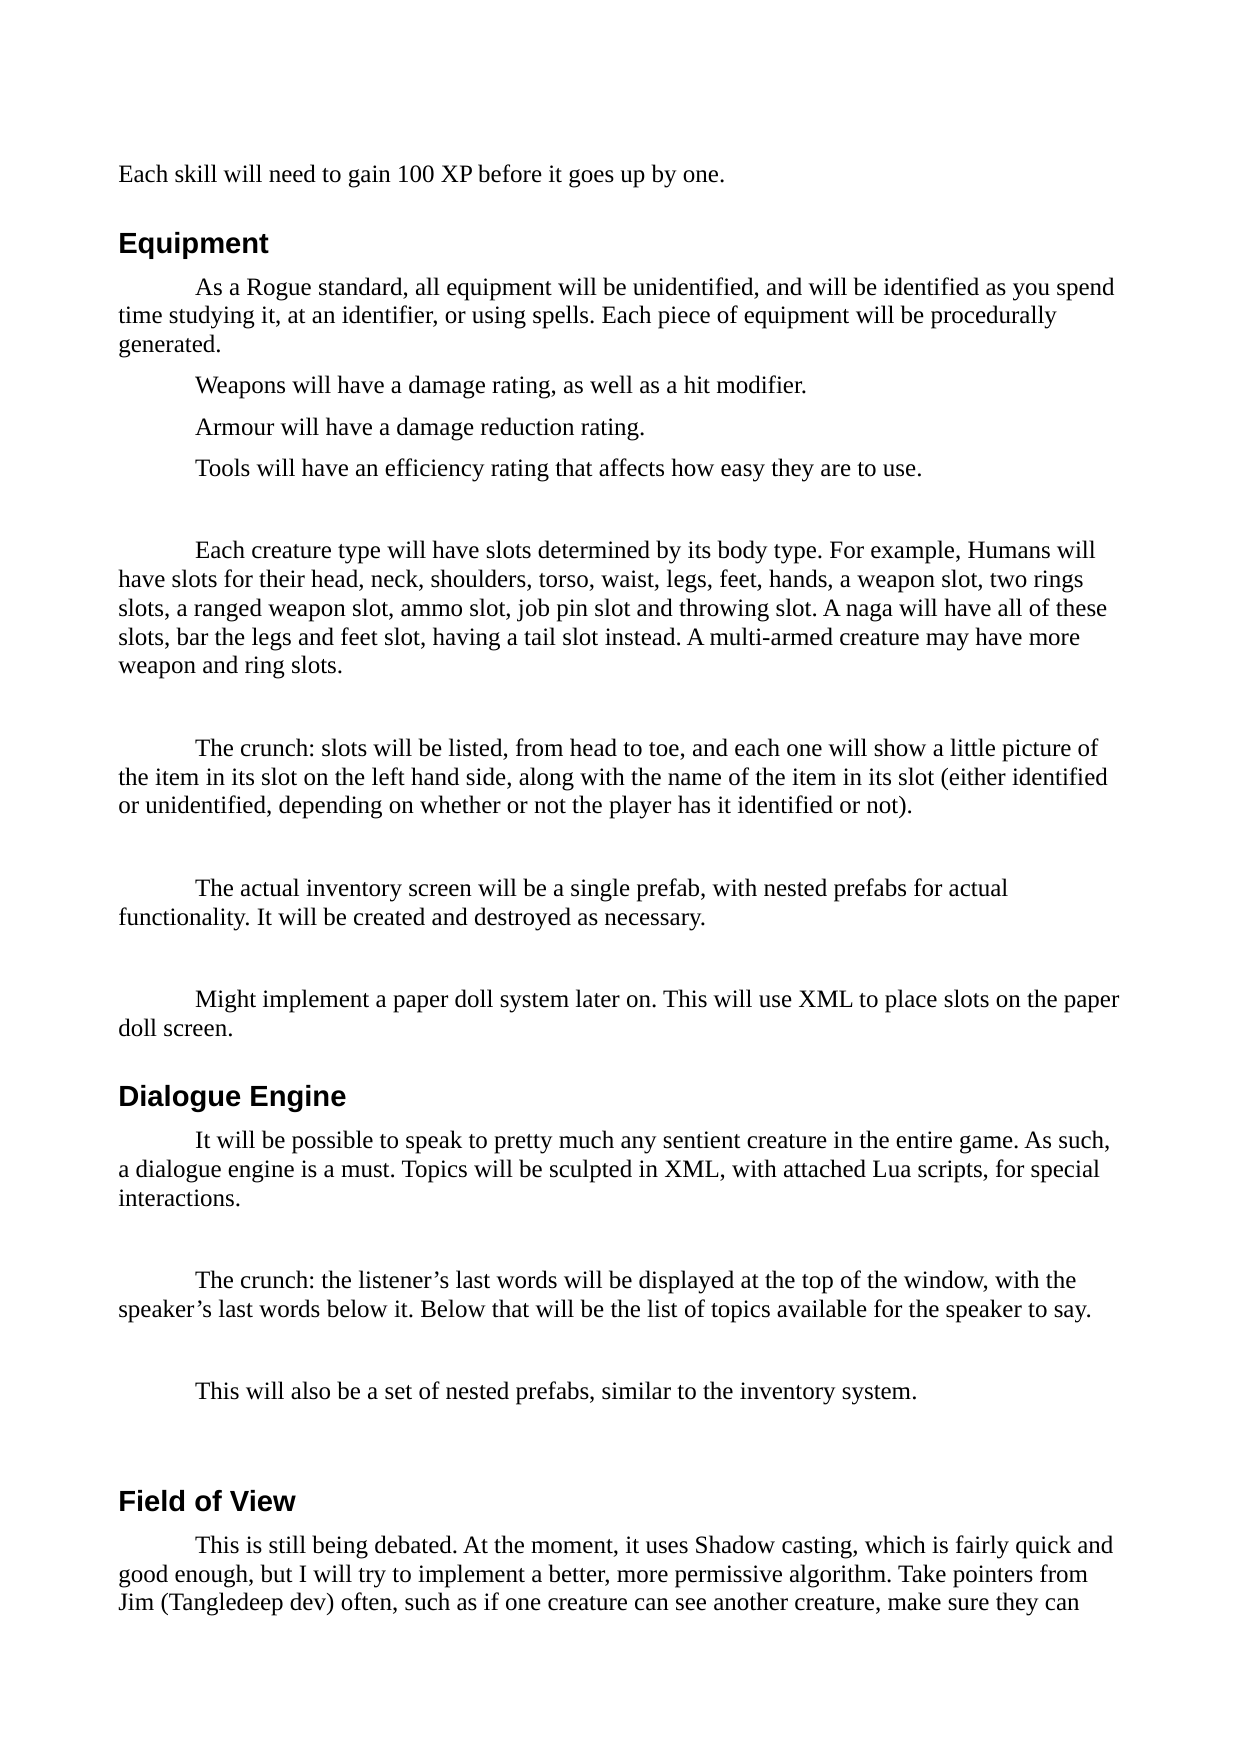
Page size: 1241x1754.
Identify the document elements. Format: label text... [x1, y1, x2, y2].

text The crunch: the listener’s last words will be displayed at the top of the window, with the speaker’s last words below it. Below that will be the list of topics available for the speaker to say. [118, 1265, 1122, 1323]
text Each creature type will have slots determined by its body type. For example, Humans will have slots for their head, neck, shoulders, torso, waist, legs, feet, hands, a weapon slot, two rings slots, a ranged weapon slot, ammo slot, job pin slot and throwing slot. A naga will have all of these slots, bar the legs and feet slot, having a tail slot instead. A multi-armed creature may have more weapon and ring slots. [118, 535, 1122, 679]
text The actual inventory screen will be a single prefab, with nested prefabs for actual functionality. It will be created and destroyed as necessary. [118, 873, 1122, 930]
subtitle Dialogue Engine [118, 1079, 1122, 1113]
subtitle Equipment [118, 226, 1122, 259]
text As a Rogue standard, all equipment will be unidentified, and will be identified as you spend time studying it, at an identifier, or using spells. Each piece of equipment will be procedurally generated. [118, 272, 1122, 358]
text This is still being debated. At the moment, it uses Shadow casting, which is fairly quick and good enough, but I will try to implement a better, more permissive algorithm. Take pointers from Jim (Tangledeep dev) often, such as if one creature can see another creature, make sure they can [118, 1530, 1122, 1616]
text This will also be a set of nested prefabs, similar to the inventory system. [118, 1376, 1122, 1405]
text It will be possible to speak to pretty much any sentient creature in the entire game. As such, a dialogue engine is a must. Topics will be sculpted in XML, with attached Lua scripts, for special interactions. [118, 1125, 1122, 1211]
text Each skill will need to gain 100 XP before it goes up by one. [118, 159, 1122, 188]
text Weapons will have a damage rating, as well as a hit modifier. [118, 370, 1122, 399]
subtitle Field of View [118, 1484, 1122, 1517]
text Tools will have an efficiency rating that affects how easy they are to use. [118, 453, 1122, 482]
text The crunch: slots will be listed, from head to toe, and each one will show a little picture of the item in its slot on the left hand side, along with the name of the item in its slot (either identified or unidentified, depending on whether or not the player has it identified or not). [118, 733, 1122, 819]
text Armour will have a damage reduction rating. [118, 412, 1122, 440]
text Might implement a paper doll system later on. This will use XML to place slots on the paper doll screen. [118, 984, 1122, 1042]
